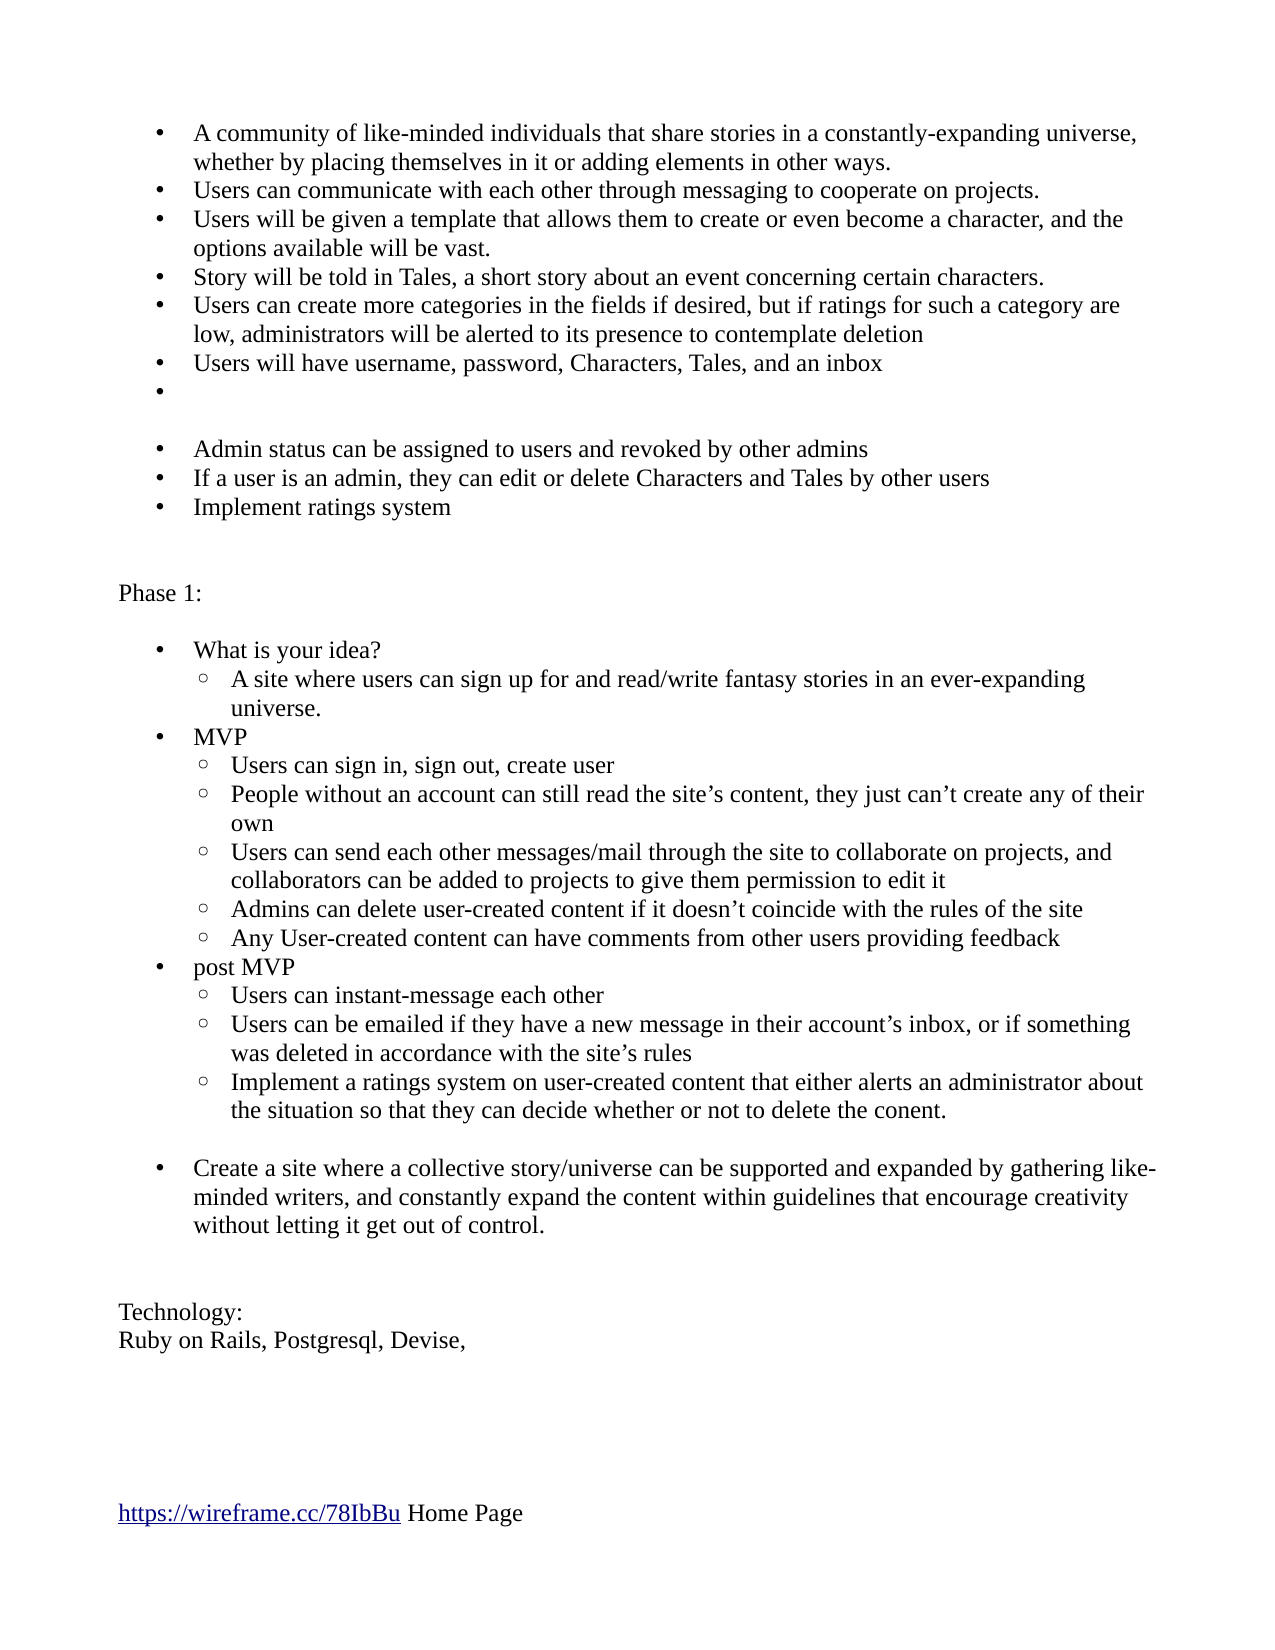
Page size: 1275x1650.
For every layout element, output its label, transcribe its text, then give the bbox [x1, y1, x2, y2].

list Implement a ratings system on user-created content that either alerts an administrator about the situation so that they can decide whether or not to delete the conent. [193, 1067, 1157, 1124]
list Implement ratings system [156, 492, 1157, 521]
list Admin status can be assigned to users and revoked by other admins [156, 434, 1157, 463]
text Phase 1: [118, 578, 1157, 607]
list MVP [156, 722, 1157, 751]
list Users can send each other messages/mail through the site to collaborate on projects, and collaborators can be added to projects to give them permission to edit it [193, 837, 1157, 894]
list Story will be told in Tales, a short story about an event concerning certain characters. [156, 262, 1157, 291]
text Ruby on Rails, Postgresql, Devise, [118, 1326, 1157, 1354]
list Users will be given a template that allows them to create or even become a character, and the options available will be vast. [156, 204, 1157, 262]
list Any User-created content can have comments from other users providing feedback [193, 923, 1157, 952]
list If a user is an admin, they can edit or delete Characters and Tales by other users [156, 463, 1157, 492]
list A site where users can sign up for and read/write fantasy stories in an ever-expanding universe. [193, 664, 1157, 722]
list Users can instant-message each other [193, 981, 1157, 1009]
list What is your idea? [156, 636, 1157, 664]
list A community of like-minded individuals that share stories in a constantly-expanding universe, whether by placing themselves in it or adding elements in other ways. [156, 118, 1157, 176]
list Users will have username, password, Characters, Tales, and an inbox [156, 348, 1157, 377]
list Users can be emailed if they have a new message in their account’s inbox, or if something was deleted in accordance with the site’s rules [193, 1009, 1157, 1067]
list Users can communicate with each other through messaging to cooperate on projects. [156, 176, 1157, 204]
text https://wireframe.cc/78IbBu Home Page [118, 1498, 1157, 1527]
list Create a site where a collective story/universe can be supported and expanded by gathering like-minded writers, and constantly expand the content within guidelines that encourage creativity without letting it get out of control. [156, 1153, 1157, 1239]
list People without an account can still read the site’s content, they just can’t create any of their own [193, 779, 1157, 837]
list post MVP [156, 952, 1157, 981]
list Admins can delete user-created content if it doesn’t coincide with the rules of the site [193, 894, 1157, 923]
list Users can sign in, sign out, create user [193, 751, 1157, 779]
list Users can create more categories in the fields if desired, but if ratings for such a category are low, administrators will be alerted to its presence to contemplate deletion [156, 291, 1157, 348]
text Technology: [118, 1297, 1157, 1326]
